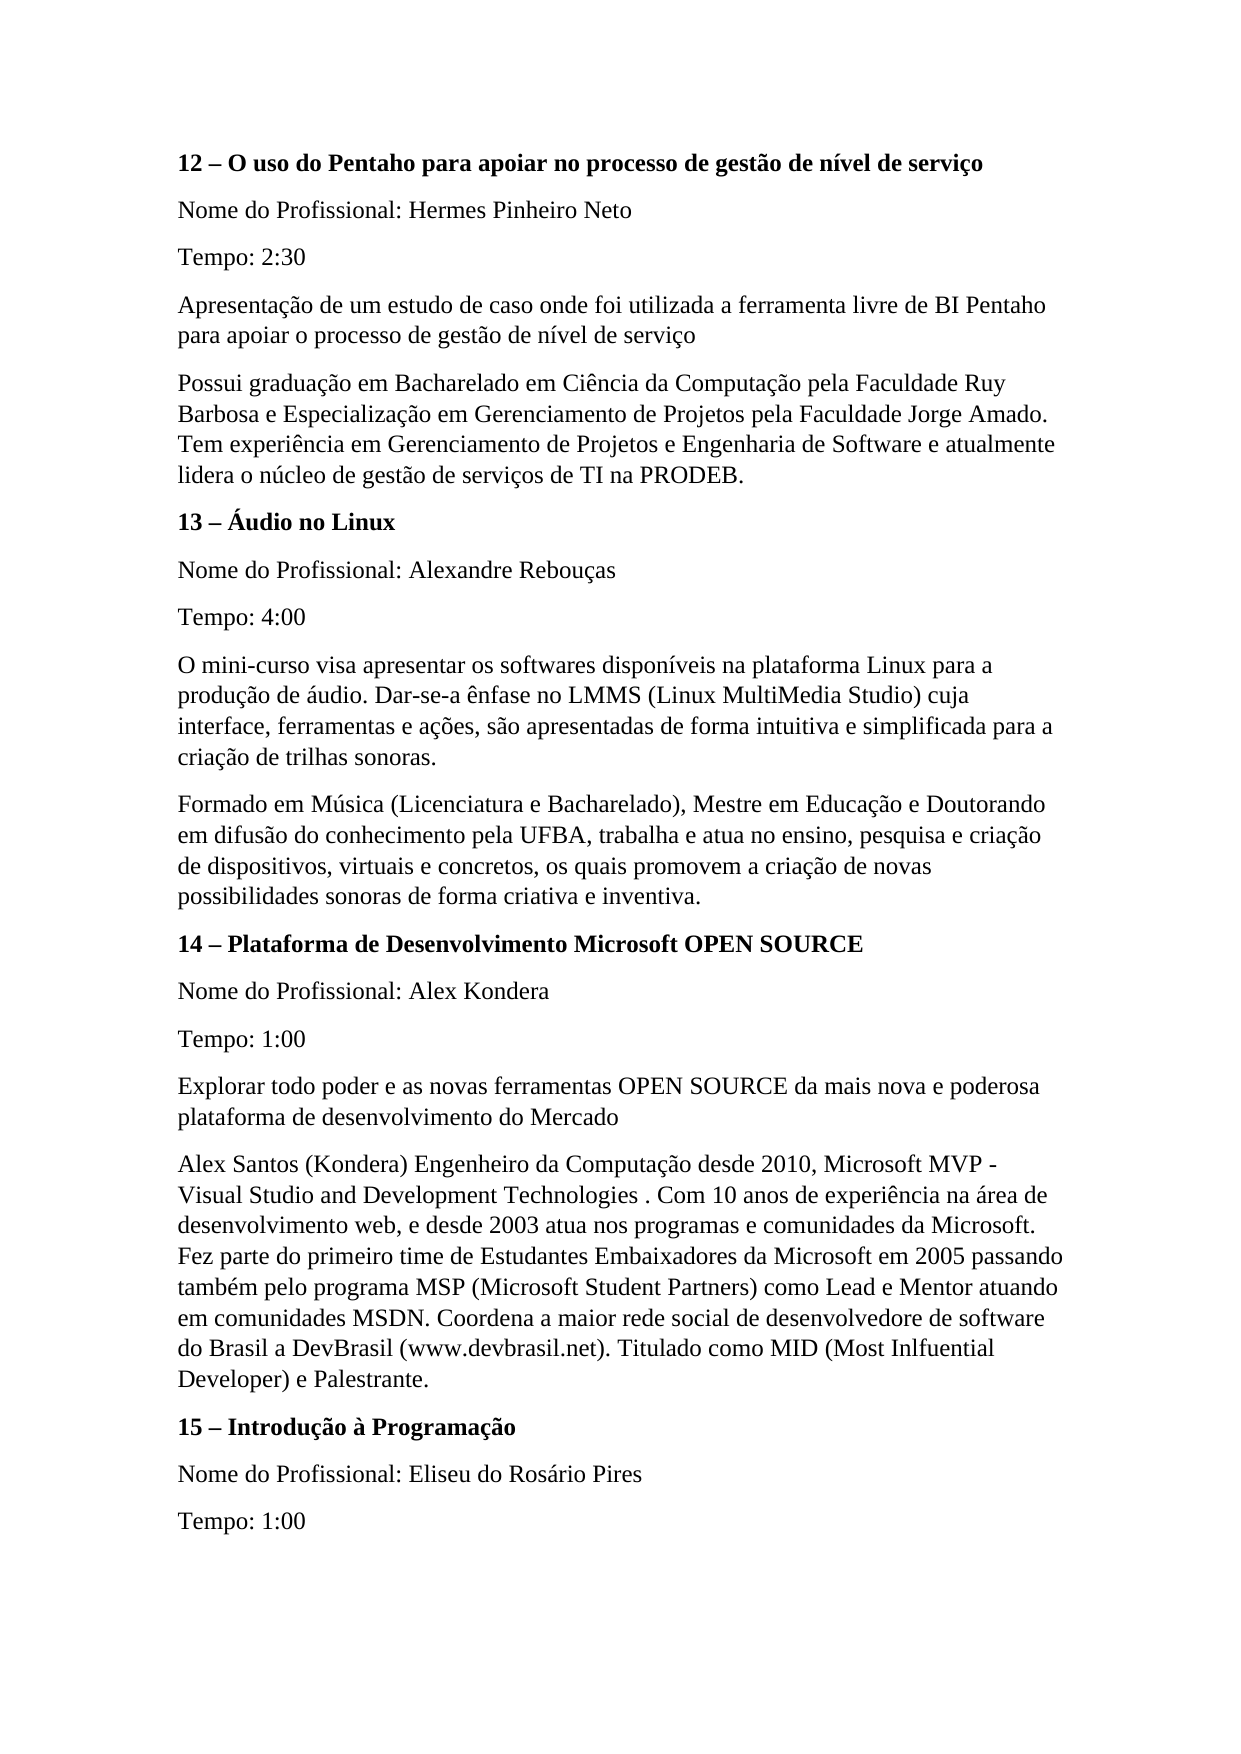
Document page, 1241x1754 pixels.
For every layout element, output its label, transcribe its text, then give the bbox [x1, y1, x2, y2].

text Alex Santos (Kondera) Engenheiro da Computação desde 2010, Microsoft MVP - Visual Studio and Development Technologies . Com 10 anos de experiência na área de desenvolvimento web, e desde 2003 atua nos programas e comunidades da Microsoft. Fez parte do primeiro time de Estudantes Embaixadores da Microsoft em 2005 passando também pelo programa MSP (Microsoft Student Partners) como Lead e Mentor atuando em comunidades MSDN. Coordena a maior rede social de desenvolvedore de software do Brasil a DevBrasil (www.devbrasil.net). Titulado como MID (Most Inlfuential Developer) e Palestrante. [177, 1149, 1063, 1393]
text 14 – Plataforma de Desenvolvimento Microsoft OPEN SOURCE [177, 929, 1063, 958]
text Nome do Profissional: Alex Kondera [177, 976, 1063, 1005]
text Nome do Profissional: Hermes Pinheiro Neto [177, 195, 1063, 224]
text Nome do Profissional: Eliseu do Rosário Pires [177, 1459, 1063, 1488]
text 12 – O uso do Pentaho para apoiar no processo de gestão de nível de serviço [177, 148, 1063, 176]
text Tempo: 4:00 [177, 602, 1063, 631]
text Possui graduação em Bacharelado em Ciência da Computação pela Faculdade Ruy Barbosa e Especialização em Gerenciamento de Projetos pela Faculdade Jorge Amado. Tem experiência em Gerenciamento de Projetos e Engenharia de Software e atualmente lidera o núcleo de gestão de serviços de TI na PRODEB. [177, 368, 1063, 489]
text Tempo: 1:00 [177, 1506, 1063, 1535]
text Apresentação de um estudo de caso onde foi utilizada a ferramenta livre de BI Pentaho para apoiar o processo de gestão de nível de serviço [177, 290, 1063, 349]
text Tempo: 1:00 [177, 1024, 1063, 1052]
text 13 – Áudio no Linux [177, 507, 1063, 536]
text Nome do Profissional: Alexandre Rebouças [177, 555, 1063, 584]
text 15 – Introdução à Programação [177, 1412, 1063, 1440]
text Explorar todo poder e as novas ferramentas OPEN SOURCE da mais nova e poderosa plataforma de desenvolvimento do Mercado [177, 1071, 1063, 1131]
text Tempo: 2:30 [177, 242, 1063, 271]
text Formado em Música (Licenciatura e Bacharelado), Mestre em Educação e Doutorando em difusão do conhecimento pela UFBA, trabalha e atua no ensino, pesquisa e criação de dispositivos, virtuais e concretos, os quais promovem a criação de novas possibilidades sonoras de forma criativa e inventiva. [177, 789, 1063, 910]
text O mini-curso visa apresentar os softwares disponíveis na plataforma Linux para a produção de áudio. Dar-se-a ênfase no LMMS (Linux MultiMedia Studio) cuja interface, ferramentas e ações, são apresentadas de forma intuitiva e simplificada para a criação de trilhas sonoras. [177, 650, 1063, 771]
